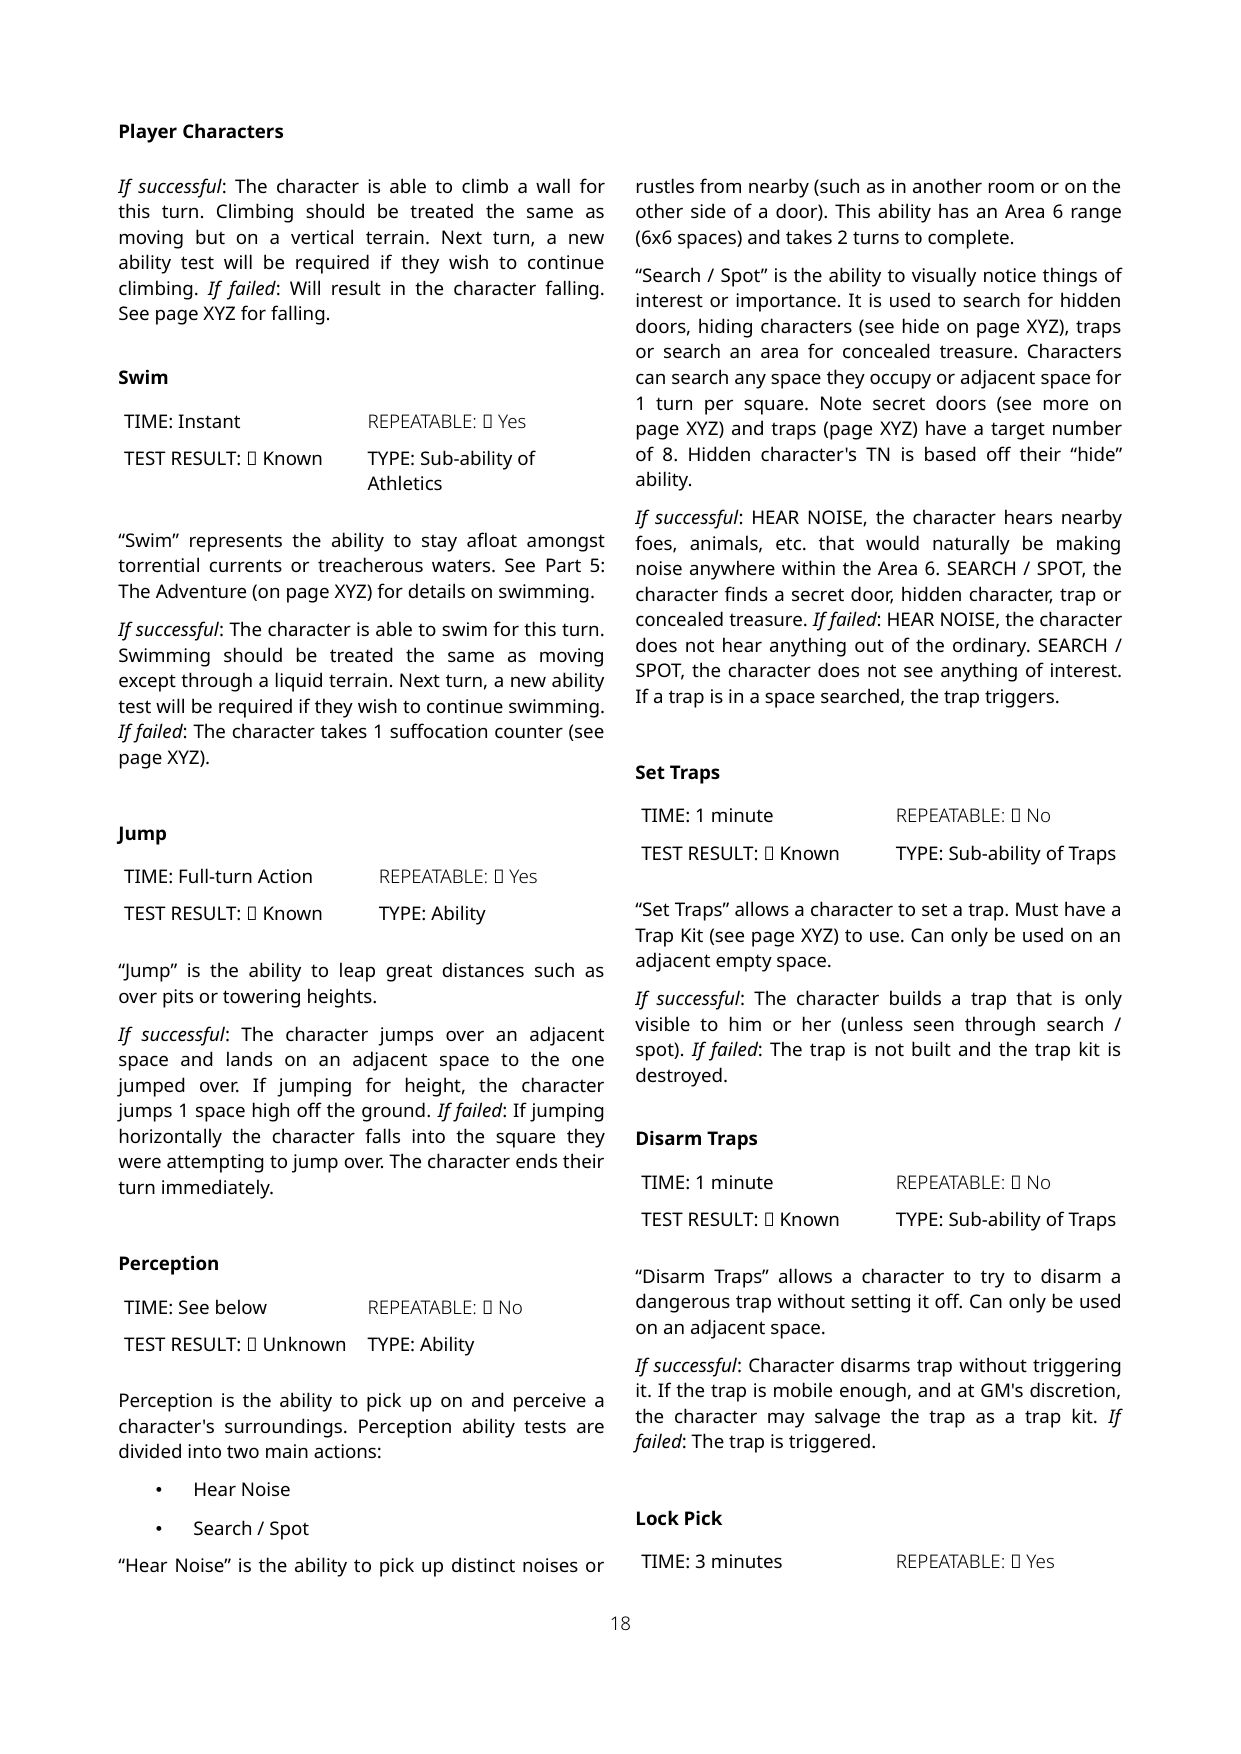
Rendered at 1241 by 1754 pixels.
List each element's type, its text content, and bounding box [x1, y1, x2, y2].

text If successful: The character is able to swim for this turn. Swimming should be treated the same as moving except through a liquid terrain. Next turn, a new ability test will be required if they wish to continue swimming. If failed: The character takes 1 suffocation counter (see page XYZ). [118, 616, 605, 769]
table_header TIME: 3 minutes [635, 1543, 890, 1580]
text Set Traps [635, 759, 1122, 784]
table_cell TEST RESULT:  Unknown [118, 1325, 362, 1362]
table_cell TYPE: Sub-ability of Athletics [362, 439, 605, 502]
table_header REPEATABLE:  No [890, 1164, 1123, 1201]
table_header REPEATABLE:  Yes [373, 858, 606, 895]
text Disarm Traps [635, 1126, 1122, 1151]
table_header REPEATABLE:  No [362, 1288, 605, 1325]
table_header REPEATABLE:  No [890, 797, 1123, 834]
text If successful: Character disarms trap without triggering it. If the trap is mobile enough, and at GM's discretion, the character may salvage the trap as a trap kit. If failed: The trap is triggered. [635, 1352, 1122, 1454]
table_header TIME: Instant [118, 402, 362, 439]
text If successful: HEAR NOISE, the character hears nearby foes, animals, etc. that would naturally be making noise anywhere within the Area 6. SEARCH / SPOT, the character finds a secret door, hidden character, trap or concealed treasure. If failed: HEAR NOISE, the character does not hear anything out of the ordinary. SEARCH / SPOT, the character does not see anything of interest. If a trap is in a space searched, the trap triggers. [635, 504, 1122, 708]
table_header TIME: Full-turn Action [118, 858, 373, 895]
table_cell TEST RESULT:  Known [118, 439, 362, 502]
table_header TIME: See below [118, 1288, 362, 1325]
text “Search / Spot” is the ability to visually notice things of interest or importance. It is used to search for hidden doors, hiding characters (see hide on page XYZ), traps or search an area for concealed treasure. Characters can search any space they occupy or adjacent space for 1 turn per square. Note secret doors (see more on page XYZ) and traps (page XYZ) have a target number of 8. Hidden character's TN is based off their “hide” ability. [635, 262, 1122, 492]
list Hear Noise [156, 1477, 605, 1502]
text Perception [118, 1250, 605, 1276]
table_cell TYPE: Sub-ability of Traps [890, 1201, 1123, 1238]
table_cell TYPE: Sub-ability of Traps [890, 834, 1123, 871]
table_header REPEATABLE:  Yes [362, 402, 605, 439]
text Perception is the ability to pick up on and perceive a character's surroundings. Perception ability tests are divided into two main actions: [118, 1362, 605, 1464]
list Search / Spot [156, 1515, 605, 1540]
table_header TIME: 1 minute [635, 1164, 890, 1201]
text “Hear Noise” is the ability to pick up distinct noises or [118, 1553, 605, 1578]
text Lock Pick [635, 1505, 1122, 1530]
text Jump [118, 820, 605, 846]
text If successful: The character builds a trap that is only visible to him or her (unless seen through search / spot). If failed: The trap is not built and the trap kit is destroyed. [635, 986, 1122, 1113]
table_header REPEATABLE:  Yes [890, 1543, 1123, 1580]
text If successful: The character is able to climb a wall for this turn. Climbing should be treated the same as moving but on a vertical terrain. Next turn, a new ability test will be required if they wish to continue climbing. If failed: Will result in the character falling. See page XYZ for falling. [118, 173, 605, 326]
text If successful: The character jumps over an adjacent space and lands on an adjacent space to the one jumped over. If jumping for height, the character jumps 1 space high off the ground. If failed: If jumping horizontally the character falls into the square they were attempting to jump over. The character ends their turn immediately. [118, 1021, 605, 1200]
table_cell TYPE: Ability [362, 1325, 605, 1362]
text “Jump” is the ability to leap great distances such as over pits or towering heights. [118, 932, 605, 1008]
table_cell TEST RESULT:  Known [635, 834, 890, 871]
text Swim [118, 364, 605, 390]
text “Swim” represents the ability to stay afloat amongst torrential currents or treacherous waters. See Part 5: The Adventure (on page XYZ) for details on swimming. [118, 502, 605, 604]
text rustles from nearby (such as in another room or on the other side of a door). This ability has an Area 6 range (6x6 spaces) and takes 2 turns to complete. [635, 173, 1122, 250]
text “Set Traps” allows a character to set a trap. Must have a Trap Kit (see page XYZ) to use. Can only be used on an adjacent empty space. [635, 871, 1122, 973]
table_header TIME: 1 minute [635, 797, 890, 834]
table_cell TEST RESULT:  Known [118, 895, 373, 932]
table_cell TYPE: Ability [373, 895, 606, 932]
table_cell TEST RESULT:  Known [635, 1201, 890, 1238]
text “Disarm Traps” allows a character to try to disarm a dangerous trap without setting it off. Can only be used on an adjacent space. [635, 1238, 1122, 1340]
